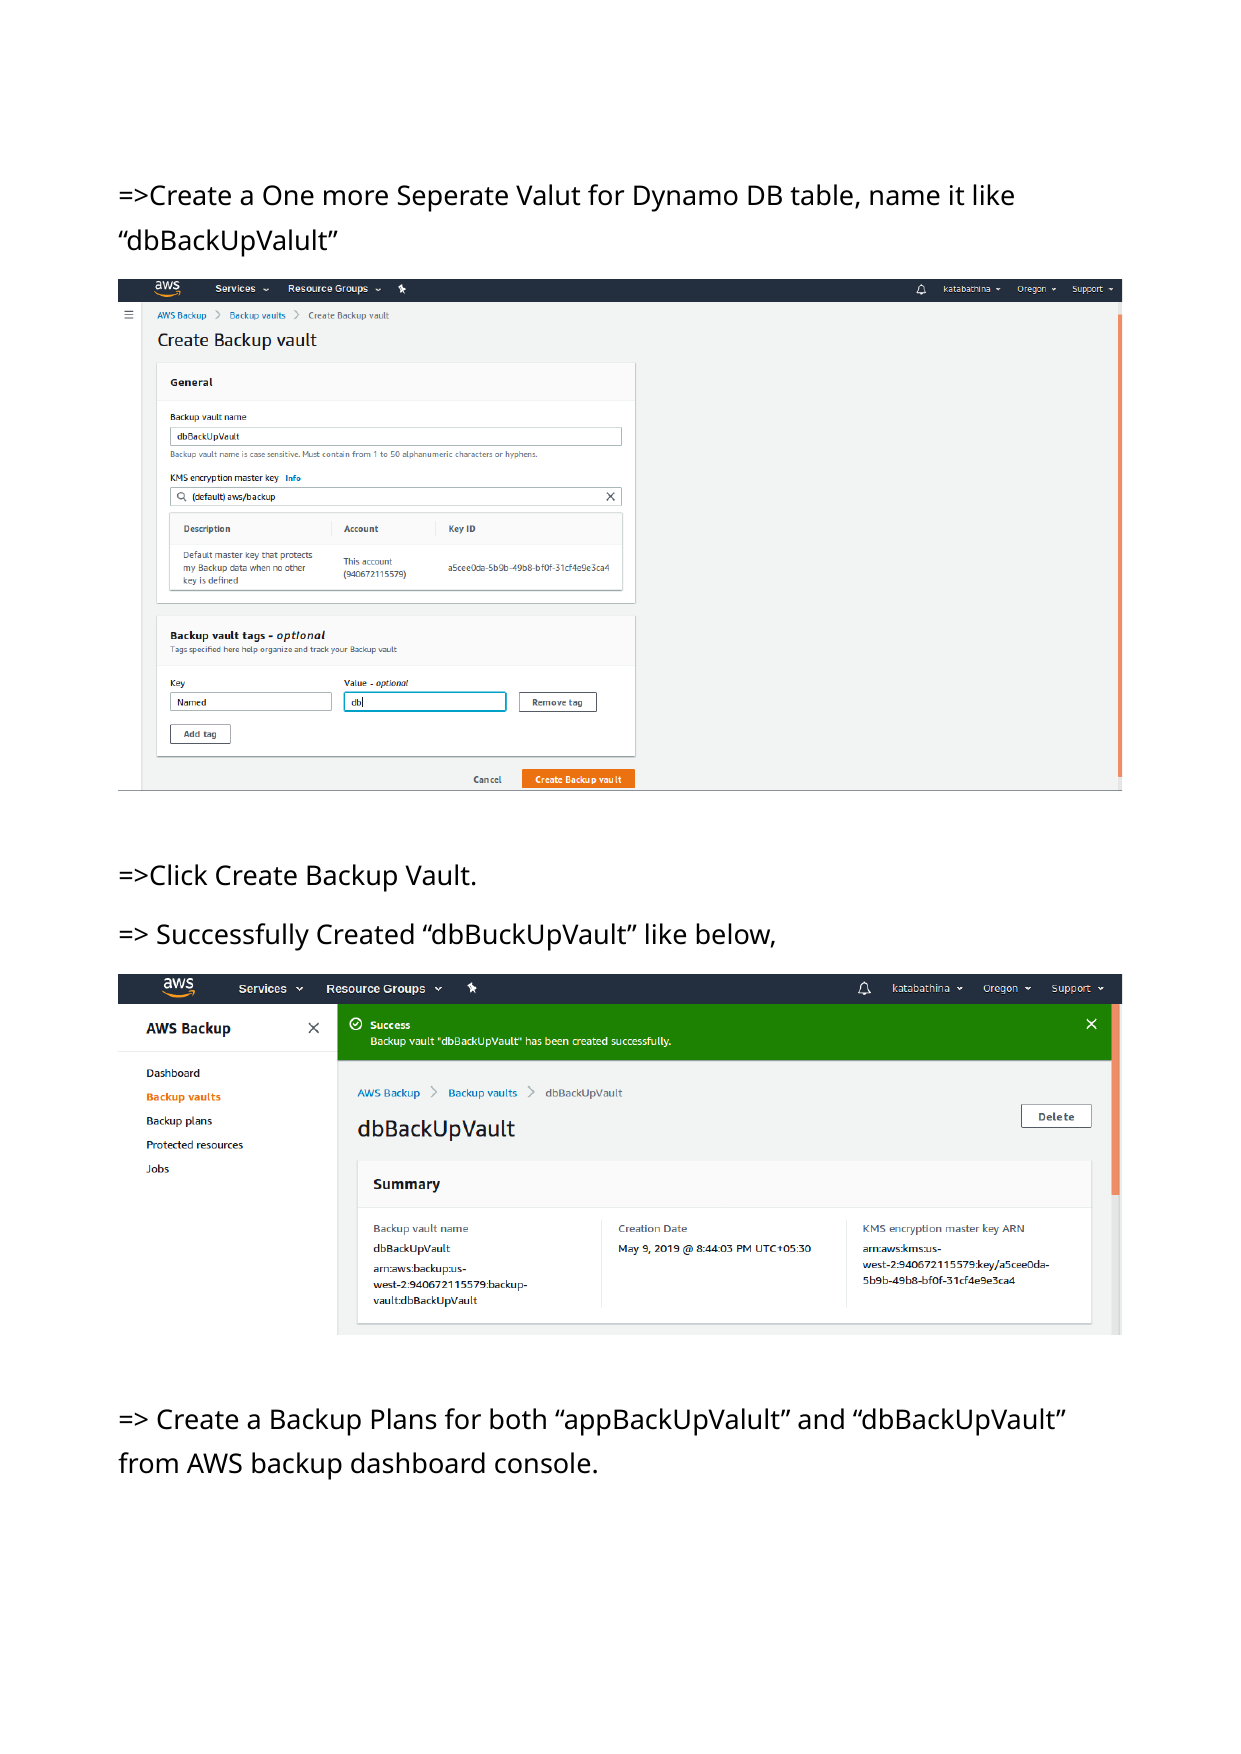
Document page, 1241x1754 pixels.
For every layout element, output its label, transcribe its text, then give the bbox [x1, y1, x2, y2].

text => Create a Backup Plans for both “appBackUpValult” and “dbBackUpVault” from AWS backup dashboard console. [118, 1400, 1122, 1481]
text =>Click Create Backup Vault. [118, 857, 1122, 894]
text =>Create a One more Seperate Valut for Dynamo DB table, name it like “dbBackUpValult” [118, 177, 1122, 258]
picture [118, 974, 1123, 1335]
text => Successfully Created “dbBuckUpVault” like below, [118, 916, 1122, 952]
picture [118, 279, 1123, 791]
